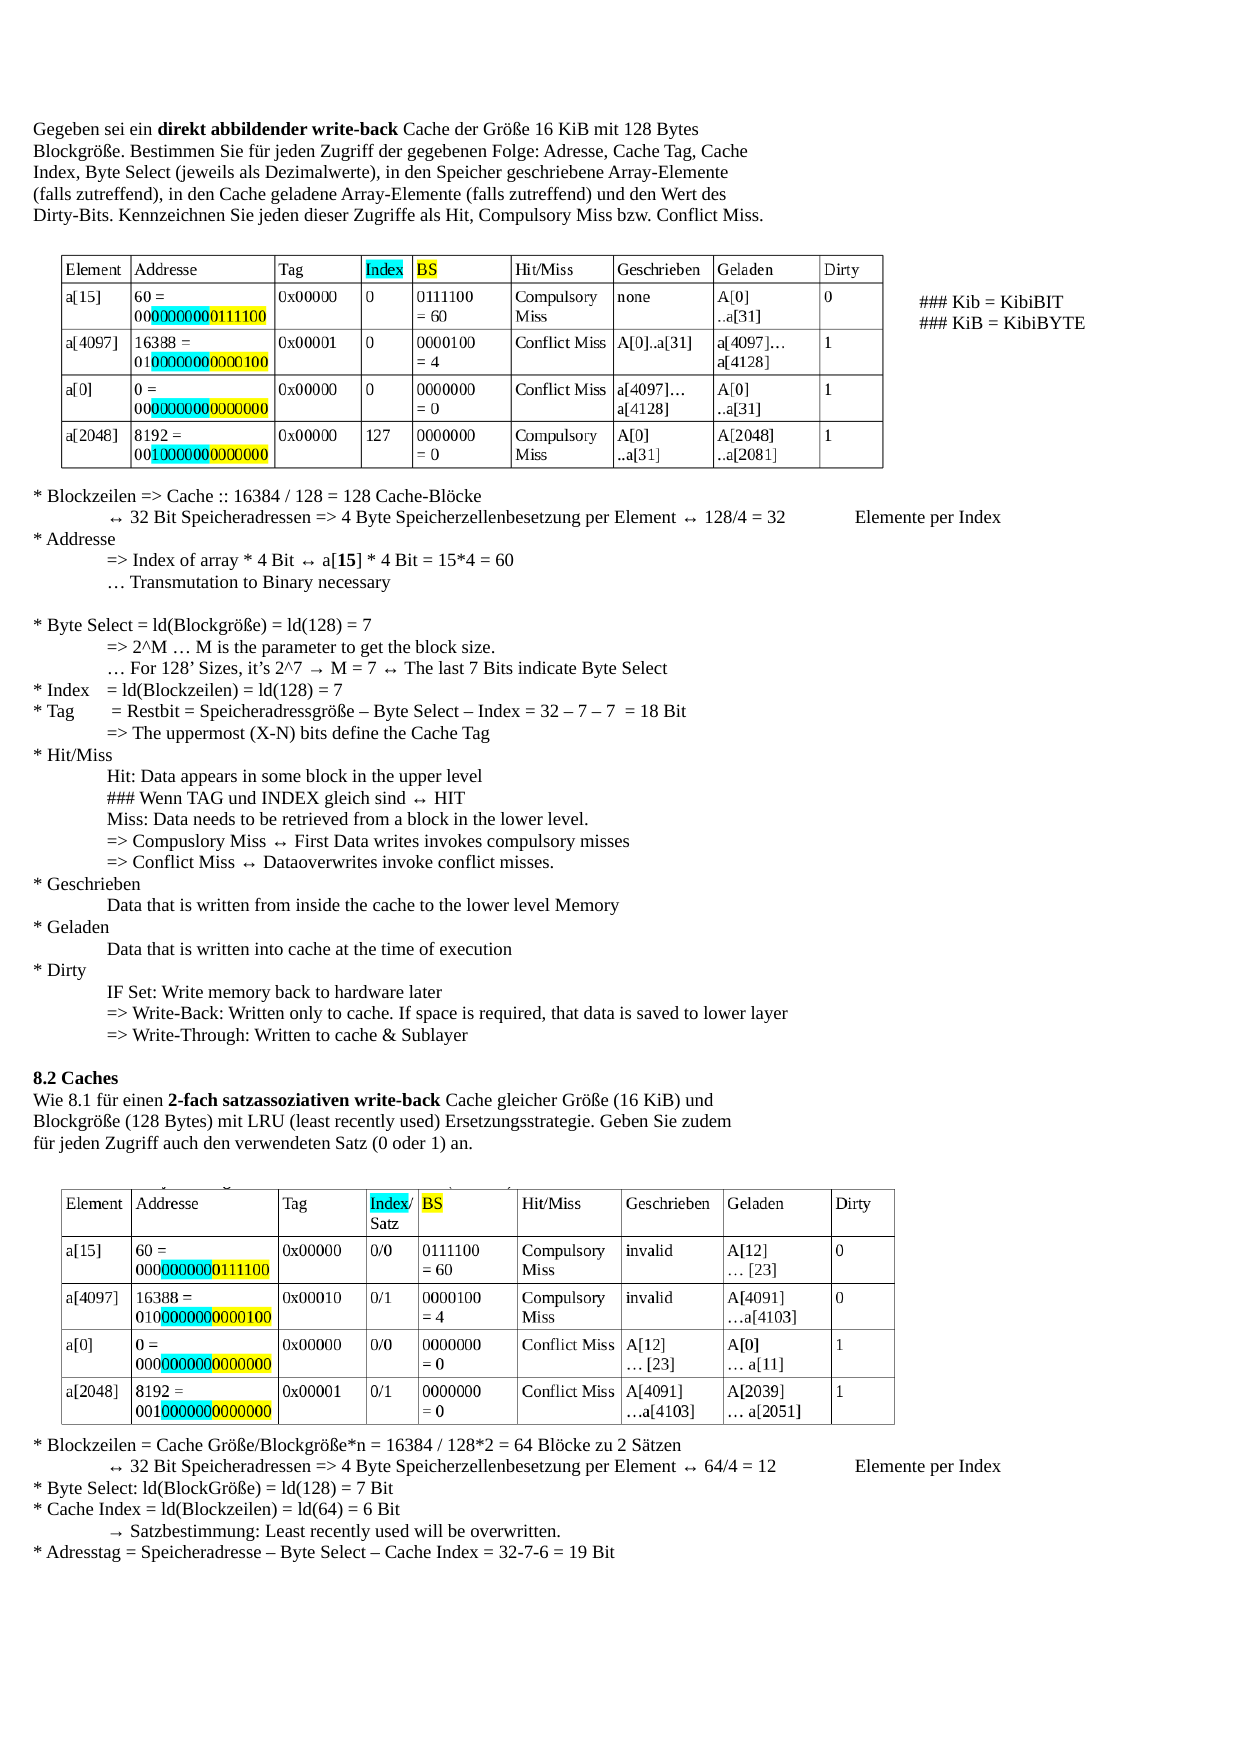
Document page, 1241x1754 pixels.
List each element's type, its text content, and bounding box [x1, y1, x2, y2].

text Dirty-Bits. Kennzeichnen Sie jeden dieser Zugriffe als Hit, Compulsory Miss bzw. Conflict Miss. [33, 204, 1214, 226]
text 8.2 Caches [33, 1067, 1214, 1088]
text => The uppermost (X-N) bits define the Cache Tag [33, 722, 1214, 743]
text * Adresstag = Speicheradresse – Byte Select – Cache Index = 32-7-6 = 19 Bit [33, 1541, 1214, 1563]
text * Hit/Miss [33, 743, 1214, 765]
text ↔ 32 Bit Speicheradressen => 4 Byte Speicherzellenbesetzung per Element ↔ 128/4 = 32 Elemente per Index [33, 506, 1214, 528]
text Gegeben sei ein direkt abbildender write-back Cache der Größe 16 KiB mit 128 Bytes [33, 118, 1214, 140]
picture [59, 247, 885, 471]
text * Dirty [33, 959, 1214, 981]
text * Addresse [33, 528, 1214, 549]
text Hit: Data appears in some block in the upper level [33, 765, 1214, 787]
text ### KiB = KibiBYTE [885, 312, 1214, 334]
text => Conflict Miss ↔ Dataoverwrites invoke conflict misses. [33, 851, 1214, 873]
text * Geschrieben [33, 873, 1214, 894]
text * Geladen [33, 916, 1214, 937]
text * Byte Select = ld(Blockgröße) = ld(128) = 7 [33, 614, 1214, 636]
text Blockgröße. Bestimmen Sie für jeden Zugriff der gegebenen Folge: Adresse, Cache Tag, Cache [33, 140, 1214, 161]
text => 2^M … M is the parameter to get the block size. [33, 636, 1214, 657]
text [33, 291, 59, 312]
text Data that is written into cache at the time of execution [33, 937, 1214, 959]
text [33, 312, 59, 334]
text => Write-Through: Written to cache & Sublayer [33, 1024, 1214, 1045]
text für jeden Zugriff auch den verwendeten Satz (0 oder 1) an. [33, 1132, 1214, 1153]
text … Transmutation to Binary necessary [33, 571, 1214, 592]
text Wie 8.1 für einen 2-fach satzassoziativen write-back Cache gleicher Größe (16 KiB) und [33, 1088, 1214, 1110]
text * Index = ld(Blockzeilen) = ld(128) = 7 [33, 679, 1214, 700]
text => Write-Back: Written only to cache. If space is required, that data is saved to lower layer [33, 1002, 1214, 1024]
text (falls zutreffend), in den Cache geladene Array-Elemente (falls zutreffend) und den Wert des [33, 183, 1214, 204]
text ### Kib = KibiBIT [885, 291, 1214, 312]
text => Index of array * 4 Bit ↔ a[15] * 4 Bit = 15*4 = 60 [33, 549, 1214, 571]
text * Blockzeilen => Cache :: 16384 / 128 = 128 Cache-Blöcke [33, 485, 1214, 506]
picture [59, 1187, 897, 1425]
text => Compuslory Miss ↔ First Data writes invokes compulsory misses [33, 830, 1214, 851]
text ↔ 32 Bit Speicheradressen => 4 Byte Speicherzellenbesetzung per Element ↔ 64/4 = 12 Elemente per Index [33, 1455, 1214, 1477]
text Miss: Data needs to be retrieved from a block in the lower level. [33, 808, 1214, 830]
text * Cache Index = ld(Blockzeilen) = ld(64) = 6 Bit [33, 1498, 1214, 1520]
text → Satzbestimmung: Least recently used will be overwritten. [33, 1520, 1214, 1541]
text Data that is written from inside the cache to the lower level Memory [33, 894, 1214, 916]
text IF Set: Write memory back to hardware later [33, 981, 1214, 1002]
text Index, Byte Select (jeweils als Dezimalwerte), in den Speicher geschriebene Array-Elemente [33, 161, 1214, 183]
text * Byte Select: ld(BlockGröße) = ld(128) = 7 Bit [33, 1477, 1214, 1498]
text Blockgröße (128 Bytes) mit LRU (least recently used) Ersetzungsstrategie. Geben Sie zudem [33, 1110, 1214, 1132]
text ### Wenn TAG und INDEX gleich sind ↔ HIT [33, 787, 1214, 808]
text * Tag = Restbit = Speicheradressgröße – Byte Select – Index = 32 – 7 – 7 = 18 Bit [33, 700, 1214, 722]
text … For 128’ Sizes, it’s 2^7 → M = 7 ↔ The last 7 Bits indicate Byte Select [33, 657, 1214, 679]
text * Blockzeilen = Cache Größe/Blockgröße*n = 16384 / 128*2 = 64 Blöcke zu 2 Sätzen [33, 1433, 1214, 1455]
